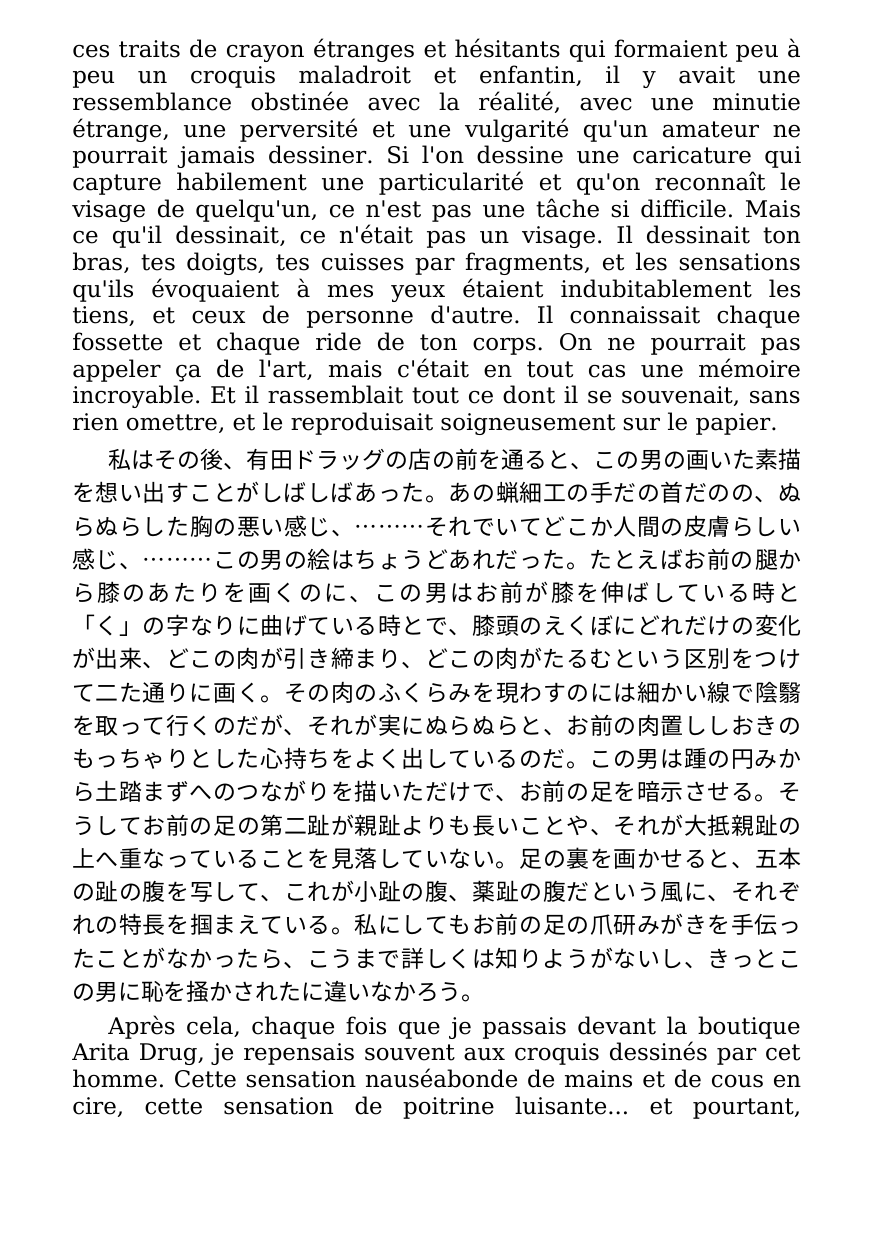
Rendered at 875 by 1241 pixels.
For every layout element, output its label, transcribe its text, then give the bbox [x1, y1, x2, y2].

text 私はその後、有田ドラッグの店の前を通ると、この男の画いた素描を想い出すことがしばしばあった。あの蝋細工の手だの首だのの、ぬらぬらした胸の悪い感じ、………それでいてどこか人間の皮膚らしい感じ、………この男の絵はちょうどあれだった。たとえばお前の腿から膝のあたりを画くのに、この男はお前が膝を伸ばしている時と「く」の字なりに曲げている時とで、膝頭のえくぼにどれだけの変化が出来、どこの肉が引き締まり、どこの肉がたるむという区別をつけて二た通りに画く。その肉のふくらみを現わすのには細かい線で陰翳を取って行くのだが、それが実にぬらぬらと、お前の肉置ししおきのもっちゃりとした心持ちをよく出しているのだ。この男は踵の円みから土踏まずへのつながりを描いただけで、お前の足を暗示させる。そうしてお前の足の第二趾が親趾よりも長いことや、それが大抵親趾の上へ重なっていることを見落していない。足の裏を画かせると、五本の趾の腹を写して、これが小趾の腹、薬趾の腹だという風に、それぞれの特長を掴まえている。私にしてもお前の足の爪研みがきを手伝ったことがなかったら、こうまで詳しくは知りようがないし、きっとこの男に恥を掻かされたに違いなかろう。 [72, 442, 802, 1007]
text ces traits de crayon étranges et hésitants qui formaient peu à peu un croquis maladroit et enfantin, il y avait une ressemblance obstinée avec la réalité, avec une minutie étrange, une perversité et une vulgarité qu'un amateur ne pourrait jamais dessiner. Si l'on dessine une caricature qui capture habilement une particularité et qu'on reconnaît le visage de quelqu'un, ce n'est pas une tâche si difficile. Mais ce qu'il dessinait, ce n'était pas un visage. Il dessinait ton bras, tes doigts, tes cuisses par fragments, et les sensations qu'ils évoquaient à mes yeux étaient indubitablement les tiens, et ceux de personne d'autre. Il connaissait chaque fossette et chaque ride de ton corps. On ne pourrait pas appeler ça de l'art, mais c'était en tout cas une mémoire incroyable. Et il rassemblait tout ce dont il se souvenait, sans rien omettre, et le reproduisait soigneusement sur le papier. [72, 36, 802, 436]
text Après cela, chaque fois que je passais devant la boutique Arita Drug, je repensais souvent aux croquis dessinés par cet homme. Cette sensation nauséabonde de mains et de cous en cire, cette sensation de poitrine luisante... et pourtant, [72, 1013, 802, 1119]
